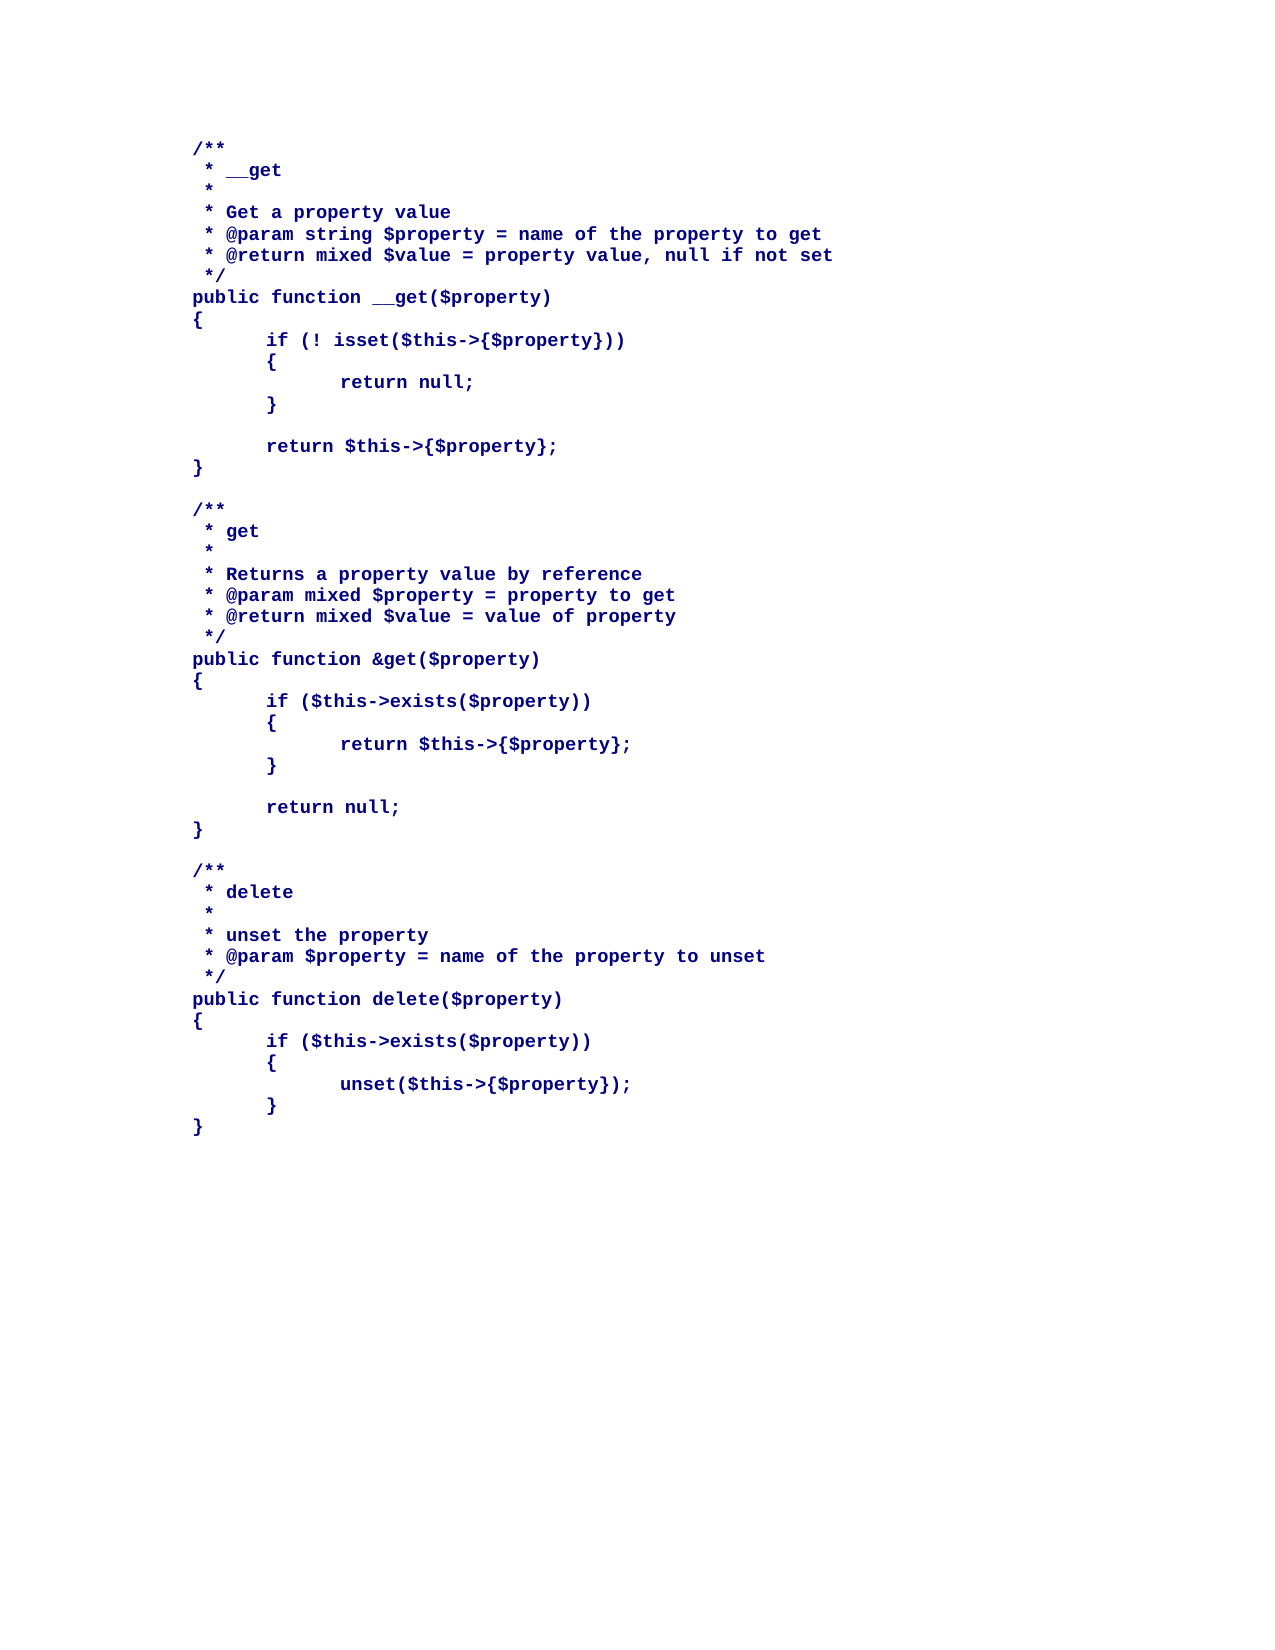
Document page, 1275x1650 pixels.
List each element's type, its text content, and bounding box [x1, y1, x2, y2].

text * Returns a property value by reference [118, 564, 1157, 586]
text * [118, 543, 1157, 564]
text if ($this->exists($property)) [118, 692, 1157, 713]
text */ [118, 628, 1157, 649]
text * @return mixed $value = property value, null if not set [118, 246, 1157, 267]
text * @param $property = name of the property to unset [118, 947, 1157, 968]
text } [118, 394, 1157, 416]
text * [118, 182, 1157, 203]
text public function __get($property) [118, 288, 1157, 309]
text /** [118, 501, 1157, 522]
text if ($this->exists($property)) [118, 1032, 1157, 1053]
text * Get a property value [118, 203, 1157, 224]
text * __get [118, 161, 1157, 182]
text { [118, 713, 1157, 734]
text } [118, 756, 1157, 777]
text */ [118, 968, 1157, 989]
text * [118, 904, 1157, 926]
text * @param mixed $property = property to get [118, 586, 1157, 607]
text /** [118, 139, 1157, 161]
text } [118, 1117, 1157, 1138]
text * unset the property [118, 926, 1157, 947]
text * @param string $property = name of the property to get [118, 224, 1157, 246]
text { [118, 309, 1157, 331]
text public function delete($property) [118, 989, 1157, 1011]
text if (! isset($this->{$property})) [118, 331, 1157, 352]
text { [118, 671, 1157, 692]
text return $this->{$property}; [118, 734, 1157, 756]
text { [118, 1053, 1157, 1074]
text */ [118, 267, 1157, 288]
text /** [118, 862, 1157, 883]
text } [118, 819, 1157, 841]
text * get [118, 522, 1157, 543]
text return $this->{$property}; [118, 437, 1157, 458]
text * delete [118, 883, 1157, 904]
text } [118, 1096, 1157, 1117]
text { [118, 1011, 1157, 1032]
text } [118, 458, 1157, 479]
text public function &get($property) [118, 649, 1157, 671]
text * @return mixed $value = value of property [118, 607, 1157, 628]
text return null; [118, 798, 1157, 819]
text return null; [118, 373, 1157, 394]
text unset($this->{$property}); [118, 1074, 1157, 1096]
text { [118, 352, 1157, 373]
